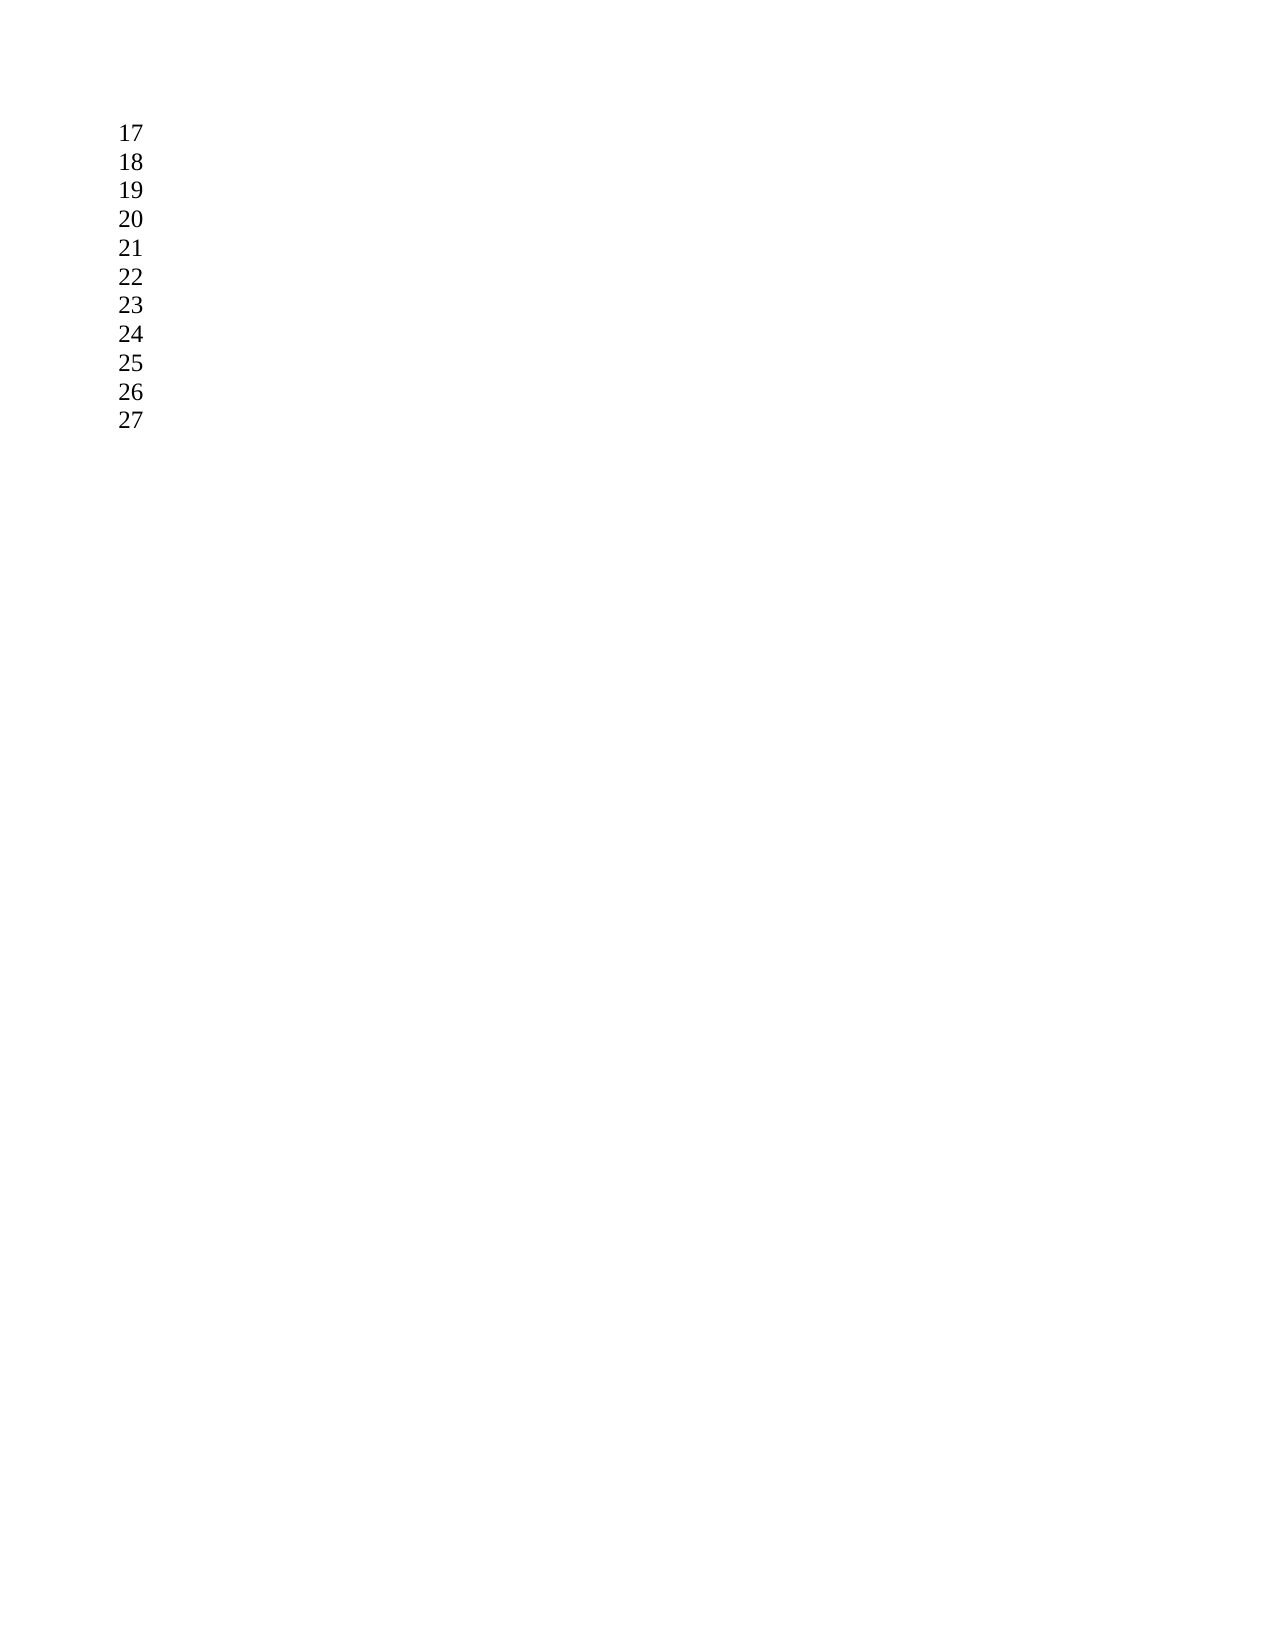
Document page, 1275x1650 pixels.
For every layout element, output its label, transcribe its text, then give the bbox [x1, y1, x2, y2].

text 24 [118, 319, 1157, 348]
text 19 [118, 176, 1157, 204]
text 17 [118, 118, 1157, 147]
text 21 [118, 233, 1157, 262]
text 26 [118, 377, 1157, 406]
text 27 [118, 406, 1157, 434]
text 18 [118, 147, 1157, 176]
text 25 [118, 348, 1157, 377]
text 23 [118, 291, 1157, 319]
text 22 [118, 262, 1157, 291]
text 20 [118, 204, 1157, 233]
